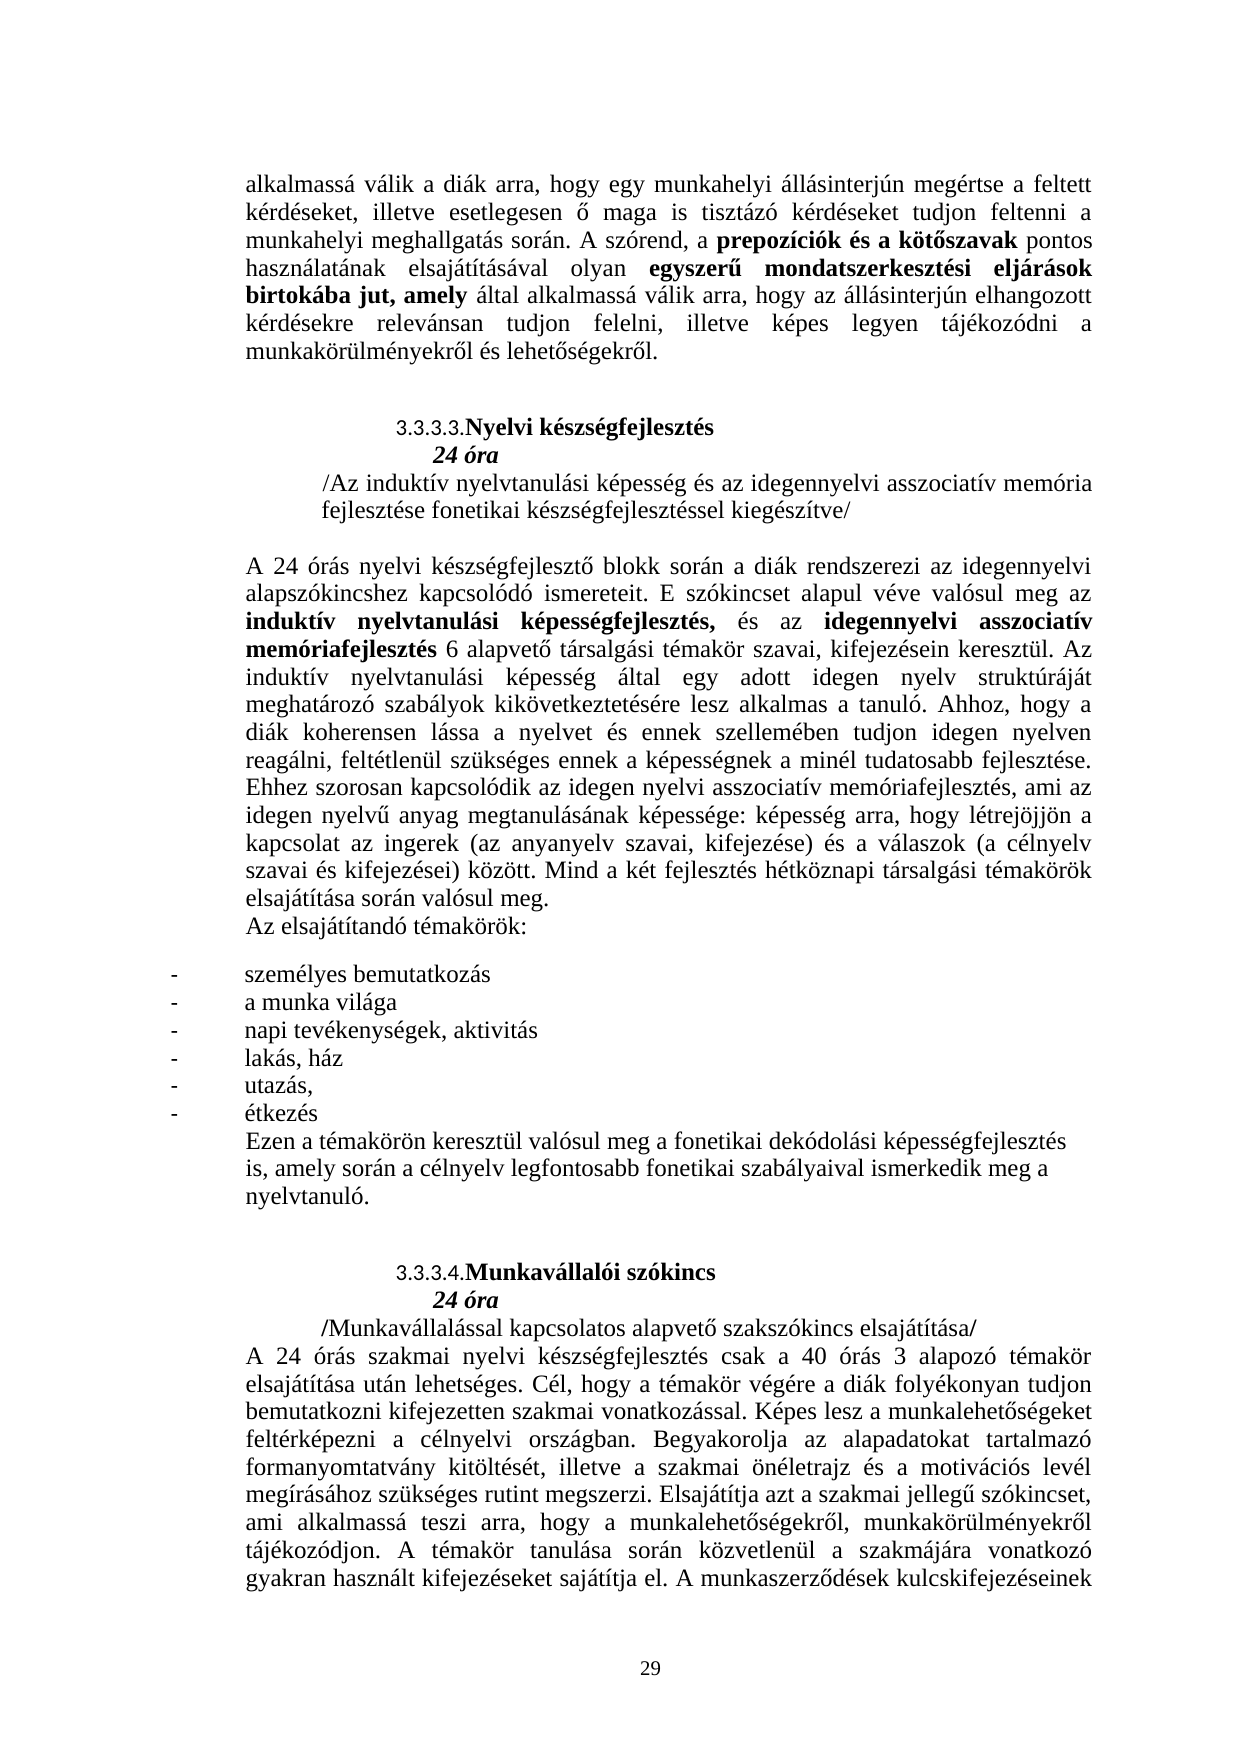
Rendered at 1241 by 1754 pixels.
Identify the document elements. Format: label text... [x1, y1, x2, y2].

list Nyelvi készségfejlesztés 24 óra [133, 413, 1093, 469]
list napi tevékenységek, aktivitás [170, 1016, 1093, 1044]
list lakás, ház [170, 1044, 1093, 1071]
list utazás, [170, 1071, 1093, 1099]
list Munkavállalói szókincs 24 óra [133, 1258, 1093, 1314]
list étkezés [170, 1099, 1093, 1127]
list személyes bemutatkozás [170, 961, 1093, 988]
text alkalmassá válik a diák arra, hogy egy munkahelyi állásinterjún megértse a feltett kérdéseket, illetve esetlegesen ő maga is tisztázó kérdéseket tudjon feltenni a munkahelyi meghallgatás során. A szórend, a prepozíciók és a kötőszavak pontos használatának elsajátításával olyan egyszerű mondatszerkesztési eljárások birtokába jut, amely által alkalmassá válik arra, hogy az állásinterjún elhangozott kérdésekre relevánsan tudjon felelni, illetve képes legyen tájékozódni a munkakörülményekről és lehetőségekről. [245, 171, 1093, 364]
text Ezen a témakörön keresztül valósul meg a fonetikai dekódolási képességfejlesztés is, amely során a célnyelv legfontosabb fonetikai szabályaival ismerkedik meg a nyelvtanuló. [245, 1127, 1093, 1210]
text /Az induktív nyelvtanulási képesség és az idegennyelvi asszociatív memória fejlesztése fonetikai készségfejlesztéssel kiegészítve/ [321, 469, 1093, 524]
text /Munkavállalással kapcsolatos alapvető szakszókincs elsajátítása/ [319, 1314, 1093, 1342]
text A 24 órás nyelvi készségfejlesztő blokk során a diák rendszerezi az idegennyelvi alapszókincshez kapcsolódó ismereteit. E szókincset alapul véve valósul meg az induktív nyelvtanulási képességfejlesztés, és az idegennyelvi asszociatív memóriafejlesztés 6 alapvető társalgási témakör szavai, kifejezésein keresztül. Az induktív nyelvtanulási képesség által egy adott idegen nyelv struktúráját meghatározó szabályok kikövetkeztetésére lesz alkalmas a tanuló. Ahhoz, hogy a diák koherensen lássa a nyelvet és ennek szellemében tudjon idegen nyelven reagálni, feltétlenül szükséges ennek a képességnek a minél tudatosabb fejlesztése. Ehhez szorosan kapcsolódik az idegen nyelvi asszociatív memóriafejlesztés, ami az idegen nyelvű anyag megtanulásának képessége: képesség arra, hogy létrejöjjön a kapcsolat az ingerek (az anyanyelv szavai, kifejezése) és a válaszok (a célnyelv szavai és kifejezései) között. Mind a két fejlesztés hétköznapi társalgási témakörök elsajátítása során valósul meg. [245, 552, 1093, 912]
list a munka világa [170, 988, 1093, 1016]
text Az elsajátítandó témakörök: [245, 912, 1093, 940]
text A 24 órás szakmai nyelvi készségfejlesztés csak a 40 órás 3 alapozó témakör elsajátítása után lehetséges. Cél, hogy a témakör végére a diák folyékonyan tudjon bemutatkozni kifejezetten szakmai vonatkozással. Képes lesz a munkalehetőségeket feltérképezni a célnyelvi országban. Begyakorolja az alapadatokat tartalmazó formanyomtatvány kitöltését, illetve a szakmai önéletrajz és a motivációs levél megírásához szükséges rutint megszerzi. Elsajátítja azt a szakmai jellegű szókincset, ami alkalmassá teszi arra, hogy a munkalehetőségekről, munkakörülményekről tájékozódjon. A témakör tanulása során közvetlenül a szakmájára vonatkozó gyakran használt kifejezéseket sajátítja el. A munkaszerződések kulcskifejezéseinek [245, 1342, 1093, 1591]
